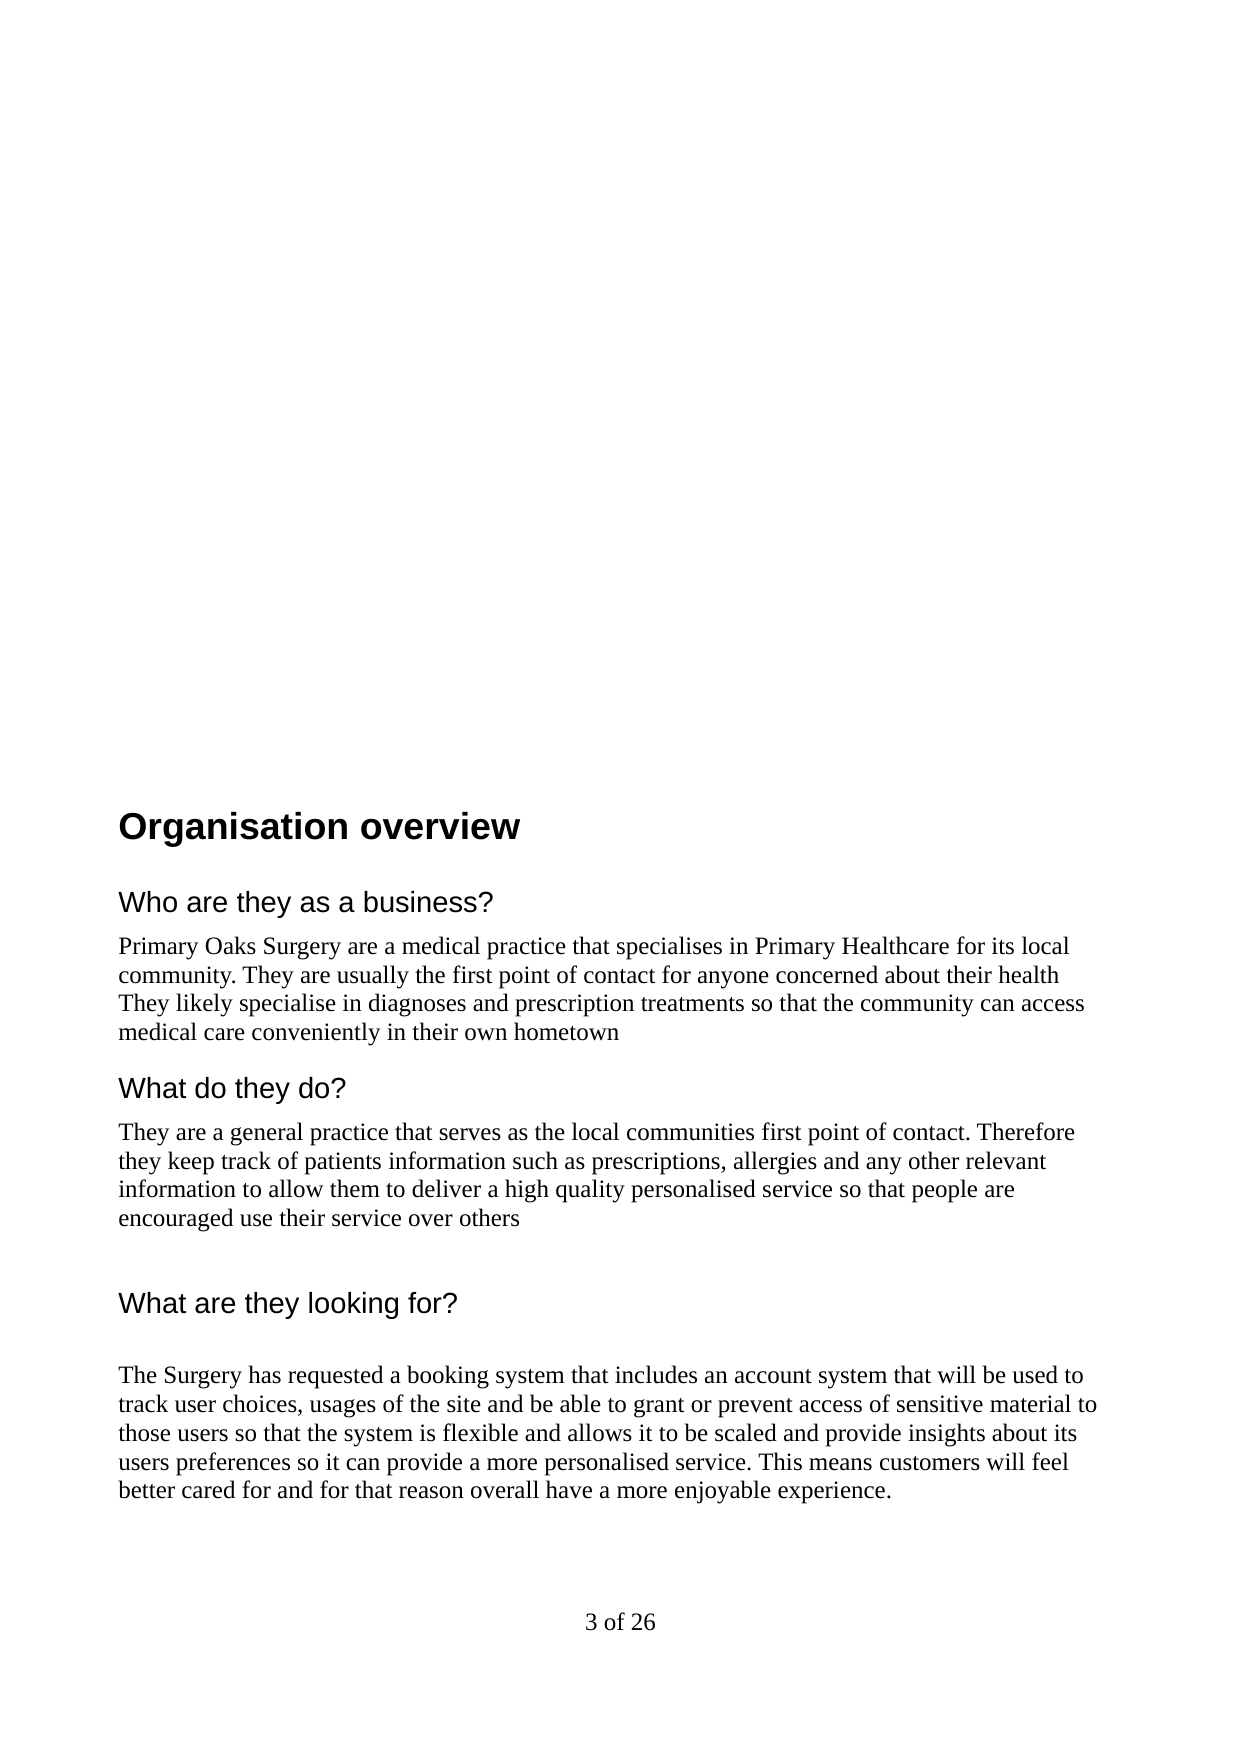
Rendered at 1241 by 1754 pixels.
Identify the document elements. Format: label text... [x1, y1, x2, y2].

subtitle Who are they as a business? [118, 885, 1122, 918]
text They likely specialise in diagnoses and prescription treatments so that the community can access medical care conveniently in their own hometown [118, 988, 1122, 1046]
subtitle What do they do? [118, 1071, 1122, 1104]
text The Surgery has requested a booking system that includes an account system that will be used to track user choices, usages of the site and be able to grant or prevent access of sensitive material to those users so that the system is flexible and allows it to be scaled and provide insights about its users preferences so it can provide a more personalised service. This means customers will feel better cared for and for that reason overall have a more enjoyable experience. [118, 1361, 1122, 1504]
text Primary Oaks Surgery are a medical practice that specialises in Primary Healthcare for its local community. They are usually the first point of contact for anyone concerned about their health [118, 931, 1122, 988]
subtitle Organisation overview [118, 804, 1122, 847]
subtitle What are they looking for? [118, 1286, 1122, 1319]
text They are a general practice that serves as the local communities first point of contact. Therefore they keep track of patients information such as prescriptions, allergies and any other relevant information to allow them to deliver a high quality personalised service so that people are encouraged use their service over others [118, 1117, 1122, 1232]
